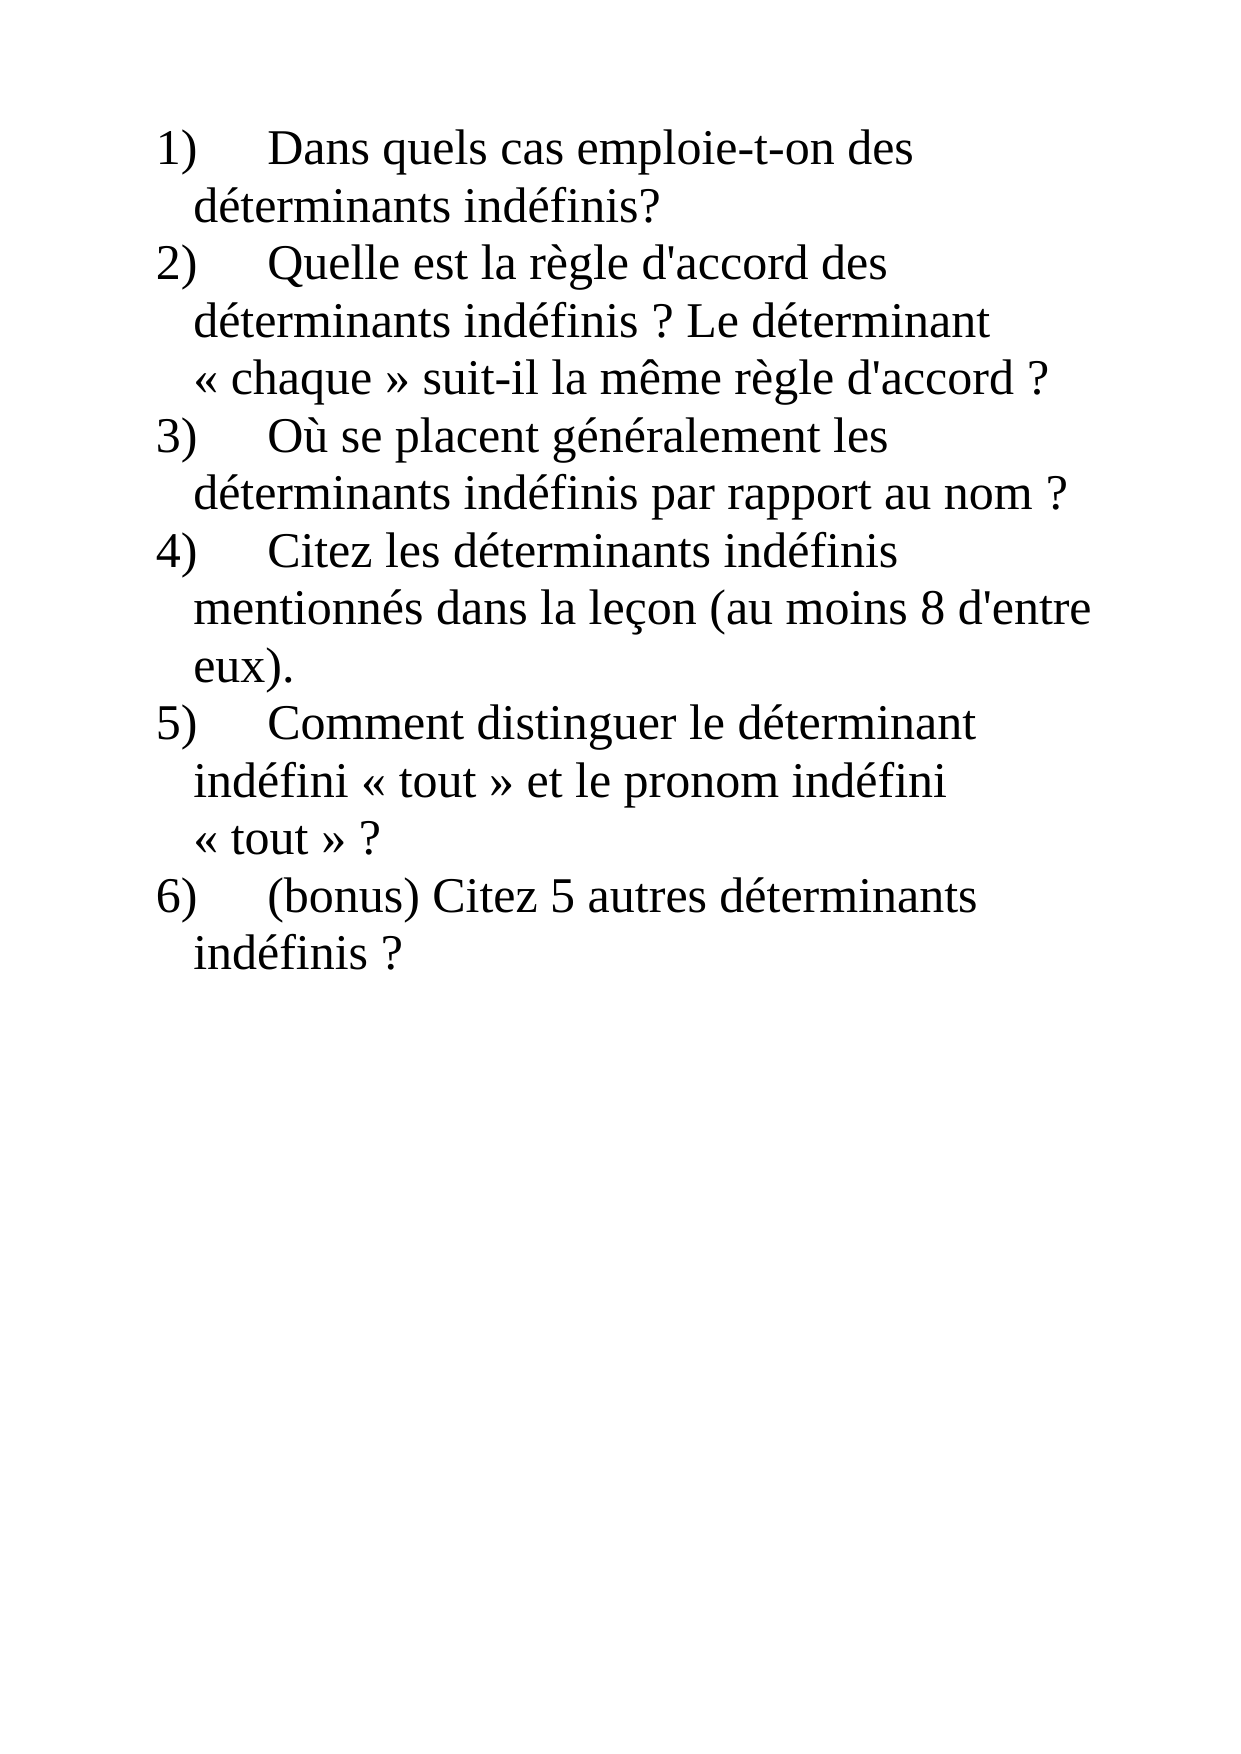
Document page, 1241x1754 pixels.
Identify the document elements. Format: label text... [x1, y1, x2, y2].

list Dans quels cas emploie-t-on des déterminants indéfinis? [156, 118, 1122, 233]
list (bonus) Citez 5 autres déterminants indéfinis ? [156, 866, 1122, 981]
list Citez les déterminants indéfinis mentionnés dans la leçon (au moins 8 d'entre eux). [156, 521, 1122, 693]
list Comment distinguer le déterminant indéfini « tout » et le pronom indéfini « tout » ? [156, 693, 1122, 866]
list Quelle est la règle d'accord des déterminants indéfinis ? Le déterminant « chaque » suit-il la même règle d'accord ? [156, 233, 1122, 406]
list Où se placent généralement les déterminants indéfinis par rapport au nom ? [156, 406, 1122, 521]
